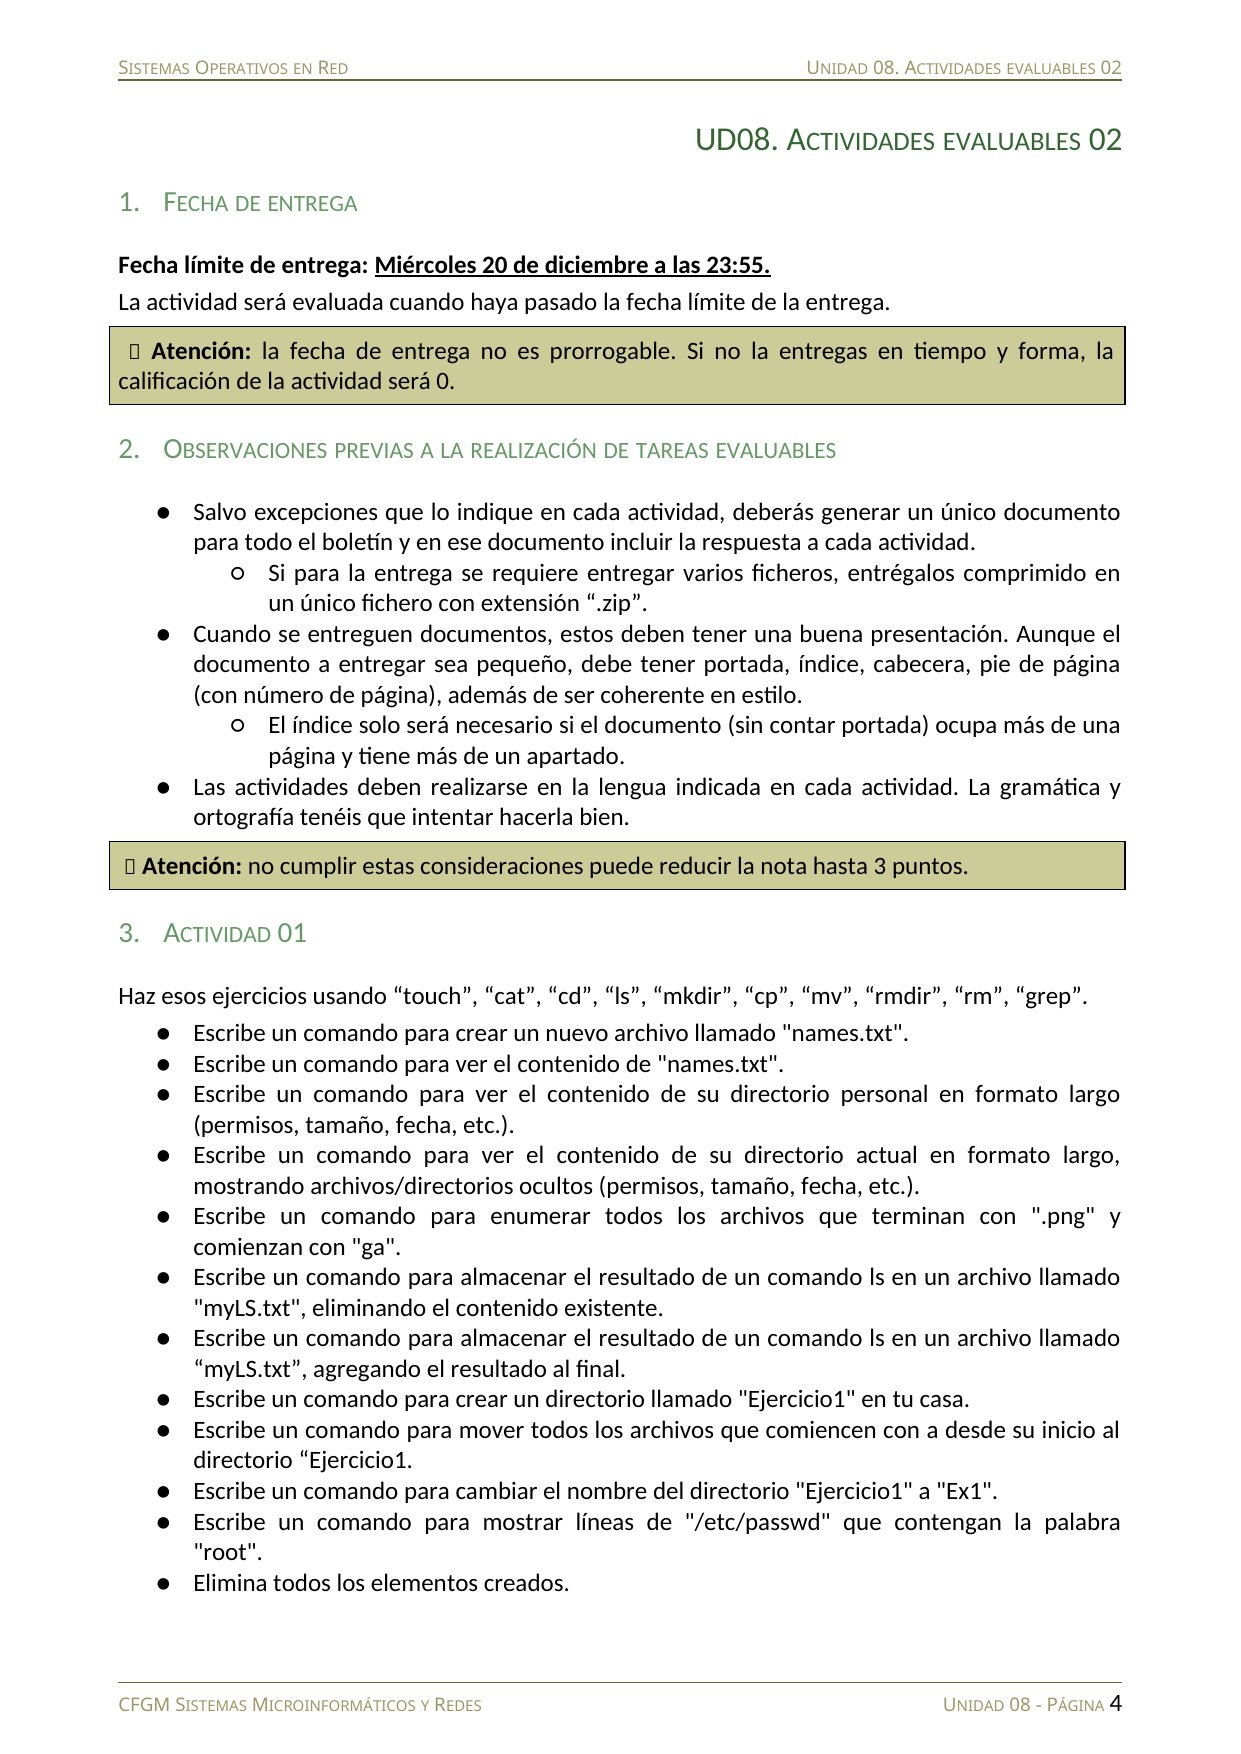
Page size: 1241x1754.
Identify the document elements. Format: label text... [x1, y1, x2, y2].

subtitle Fecha de entrega [118, 183, 1122, 219]
subtitle Observaciones previas a la realización de tareas evaluables [118, 430, 1122, 466]
text UD08. Actividades evaluables 02 [118, 118, 1122, 159]
list El índice solo será necesario si el documento (sin contar portada) ocupa más de una página y tiene más de un apartado. [231, 709, 1122, 771]
list Escribe un comando para cambiar el nombre del directorio "Ejercicio1" a "Ex1". [156, 1475, 1122, 1506]
list Escribe un comando para mostrar líneas de "/etc/passwd" que contengan la palabra "root". [156, 1506, 1122, 1567]
list Escribe un comando para enumerar todos los archivos que terminan con ".png" y comienzan con "ga". [156, 1200, 1122, 1261]
list Si para la entrega se requiere entregar varios ficheros, entrégalos comprimido en un único fichero con extensión “.zip”. [231, 557, 1122, 618]
list Escribe un comando para ver el contenido de su directorio personal en formato largo (permisos, tamaño, fecha, etc.). [156, 1078, 1122, 1139]
list Escribe un comando para crear un directorio llamado "Ejercicio1" en tu casa. [156, 1383, 1122, 1414]
text Fecha límite de entrega: Miércoles 20 de diciembre a las 23:55. [118, 249, 1122, 280]
text La actividad será evaluada cuando haya pasado la fecha límite de la entrega. [118, 286, 1122, 317]
list Escribe un comando para crear un nuevo archivo llamado "names.txt". [156, 1017, 1122, 1048]
text ❕ Atención: la fecha de entrega no es prorrogable. Si no la entregas en tiempo y forma, la calificación de la actividad será 0. [110, 327, 1124, 404]
text ❕ Atención: no cumplir estas consideraciones puede reducir la nota hasta 3 puntos. [110, 842, 1124, 889]
subtitle Actividad 01 [118, 914, 1122, 950]
list Escribe un comando para almacenar el resultado de un comando ls en un archivo llamado “myLS.txt”, agregando el resultado al final. [156, 1322, 1122, 1383]
list Cuando se entreguen documentos, estos deben tener una buena presentación. Aunque el documento a entregar sea pequeño, debe tener portada, índice, cabecera, pie de página (con número de página), además de ser coherente en estilo. [156, 618, 1122, 709]
list Escribe un comando para mover todos los archivos que comiencen con a desde su inicio al directorio “Ejercicio1. [156, 1414, 1122, 1475]
list Escribe un comando para ver el contenido de "names.txt". [156, 1048, 1122, 1078]
list Salvo excepciones que lo indique en cada actividad, deberás generar un único documento para todo el boletín y en ese documento incluir la respuesta a cada actividad. [156, 496, 1122, 557]
list Escribe un comando para ver el contenido de su directorio actual en formato largo, mostrando archivos/directorios ocultos (permisos, tamaño, fecha, etc.). [156, 1139, 1122, 1200]
list Escribe un comando para almacenar el resultado de un comando ls en un archivo llamado "myLS.txt", eliminando el contenido existente. [156, 1261, 1122, 1322]
list Elimina todos los elementos creados. [156, 1567, 1122, 1597]
text Haz esos ejercicios usando “touch”, “cat”, “cd”, “ls”, “mkdir”, “cp”, “mv”, “rmdir”, “rm”, “grep”. [118, 980, 1122, 1011]
list Las actividades deben realizarse en la lengua indicada en cada actividad. La gramática y ortografía tenéis que intentar hacerla bien. [156, 771, 1122, 832]
